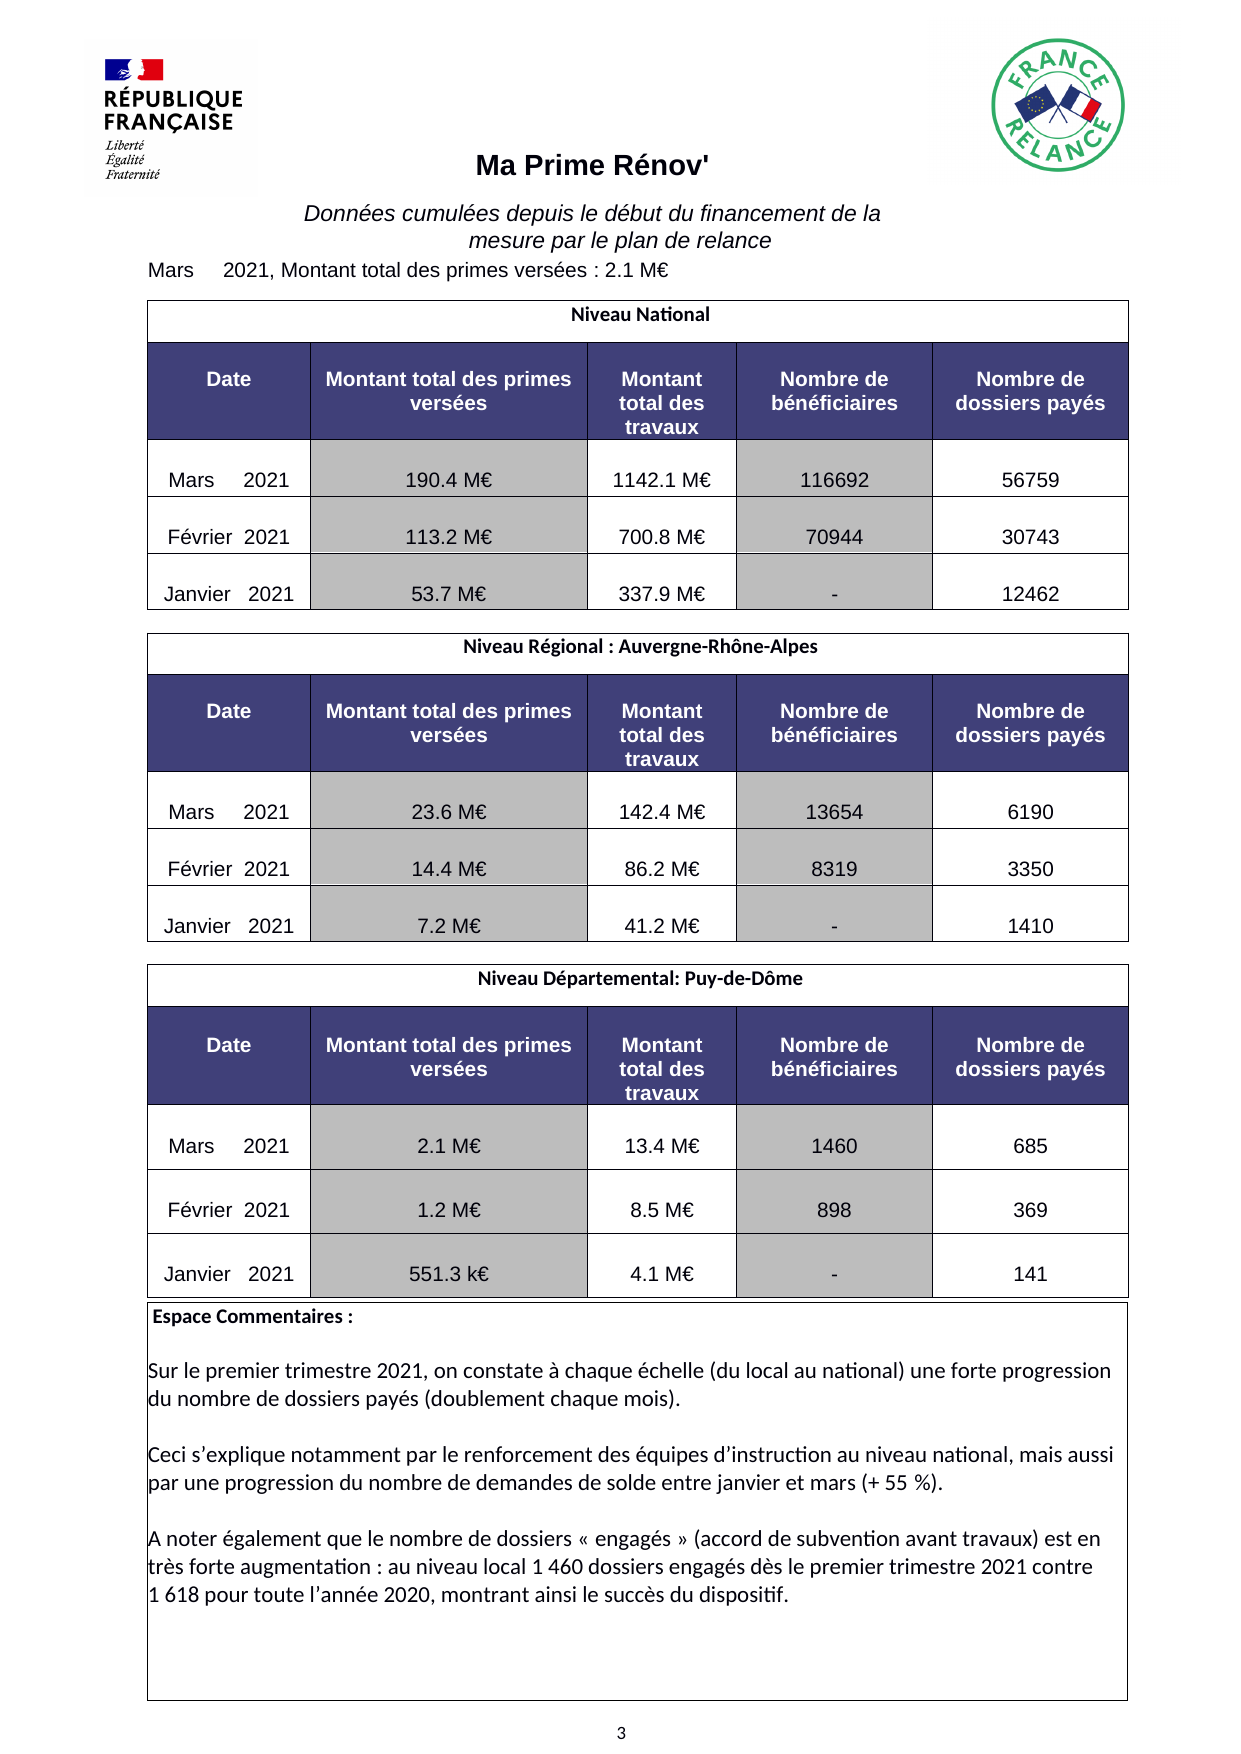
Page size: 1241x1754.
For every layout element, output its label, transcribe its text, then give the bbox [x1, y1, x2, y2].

picture [926, 17, 1189, 185]
table_cell 1410 [933, 886, 1128, 941]
table_cell Montant total des travaux [588, 675, 736, 771]
table_cell 1142.1 M€ [588, 440, 736, 496]
table_cell 190.4 M€ [311, 440, 587, 496]
table_cell 116692 [737, 440, 932, 496]
table_cell 41.2 M€ [588, 886, 736, 941]
table_cell Mars 2021 [148, 772, 310, 828]
table_cell 4.1 M€ [588, 1234, 736, 1297]
text Mars 2021, Montant total des primes versées : 2.1 M€ [148, 258, 1093, 282]
table_cell Nombre de bénéficiaires [737, 675, 932, 771]
table_cell 12462 [933, 554, 1128, 609]
table_cell Montant total des primes versées [311, 343, 587, 439]
table_cell Nombre de bénéficiaires [737, 1007, 932, 1104]
table_cell Date [148, 1007, 310, 1104]
table_cell Mars 2021 [148, 440, 310, 496]
table_cell 8319 [737, 829, 932, 884]
table_cell 142.4 M€ [588, 772, 736, 828]
table_cell 23.6 M€ [311, 772, 587, 828]
table_cell 3350 [933, 829, 1128, 884]
table_cell 113.2 M€ [311, 497, 587, 552]
table_cell Janvier 2021 [148, 886, 310, 941]
table_cell 700.8 M€ [588, 497, 736, 552]
table_cell Février 2021 [148, 497, 310, 552]
table_cell Montant total des primes versées [311, 1007, 587, 1104]
table_cell Janvier 2021 [148, 1234, 310, 1297]
table_cell Nombre de dossiers payés [933, 675, 1128, 771]
table_cell - [737, 1234, 932, 1297]
table_cell 337.9 M€ [588, 554, 736, 609]
table_cell - [737, 886, 932, 941]
text Sur le premier trimestre 2021, on constate à chaque échelle (du local au national) une forte progression du nombre de dossiers payés (doublement chaque mois). [148, 1356, 1128, 1412]
table_cell Montant total des travaux [588, 343, 736, 439]
table_cell 1460 [737, 1105, 932, 1169]
table_cell Février 2021 [148, 1170, 310, 1233]
table_cell Nombre de dossiers payés [933, 1007, 1128, 1104]
table_cell 86.2 M€ [588, 829, 736, 884]
table_cell Janvier 2021 [148, 554, 310, 609]
table_cell 56759 [933, 440, 1128, 496]
table_cell 53.7 M€ [311, 554, 587, 609]
table_cell Mars 2021 [148, 1105, 310, 1169]
table_cell 2.1 M€ [311, 1105, 587, 1169]
table_header Niveau Départemental: Puy-de-Dôme [148, 965, 1128, 1006]
table_cell Date [148, 343, 310, 439]
table_cell 898 [737, 1170, 932, 1233]
table_cell 369 [933, 1170, 1128, 1233]
table_cell Montant total des primes versées [311, 675, 587, 771]
text Ma Prime Rénov' [263, 148, 926, 181]
table_cell 30743 [933, 497, 1128, 552]
table_cell 141 [933, 1234, 1128, 1297]
table_cell 70944 [737, 497, 932, 552]
text Données cumulées depuis le début du financement de la mesure par le plan de relance [148, 200, 1093, 253]
table_header Niveau Régional : Auvergne-Rhône-Alpes [148, 634, 1128, 674]
text 3 [0, 1721, 1238, 1744]
table_cell Date [148, 675, 310, 771]
table_cell 8.5 M€ [588, 1170, 736, 1233]
table_cell 685 [933, 1105, 1128, 1169]
text A noter également que le nombre de dossiers « engagés » (accord de subvention avant travaux) est en très forte augmentation : au niveau local 1 460 dossiers engagés dès le premier trimestre 2021 contre 1 618 pour toute l’année 2020, montrant ainsi le succès du dispositif. [148, 1524, 1128, 1608]
text Ceci s’explique notamment par le renforcement des équipes d’instruction au niveau national, mais aussi par une progression du nombre de demandes de solde entre janvier et mars (+ 55 %). [148, 1440, 1128, 1496]
table_cell 551.3 k€ [311, 1234, 587, 1297]
table_cell Nombre de bénéficiaires [737, 343, 932, 439]
table_cell Nombre de dossiers payés [933, 343, 1128, 439]
table_cell Février 2021 [148, 829, 310, 884]
text Espace Commentaires : [148, 1303, 1128, 1328]
picture [84, 39, 263, 200]
table_cell 1.2 M€ [311, 1170, 587, 1233]
table_cell 13.4 M€ [588, 1105, 736, 1169]
table_cell 14.4 M€ [311, 829, 587, 884]
table_cell 13654 [737, 772, 932, 828]
table_cell Montant total des travaux [588, 1007, 736, 1104]
table_cell 7.2 M€ [311, 886, 587, 941]
table_header Niveau National [148, 301, 1128, 342]
table_cell - [737, 554, 932, 609]
table_cell 6190 [933, 772, 1128, 828]
